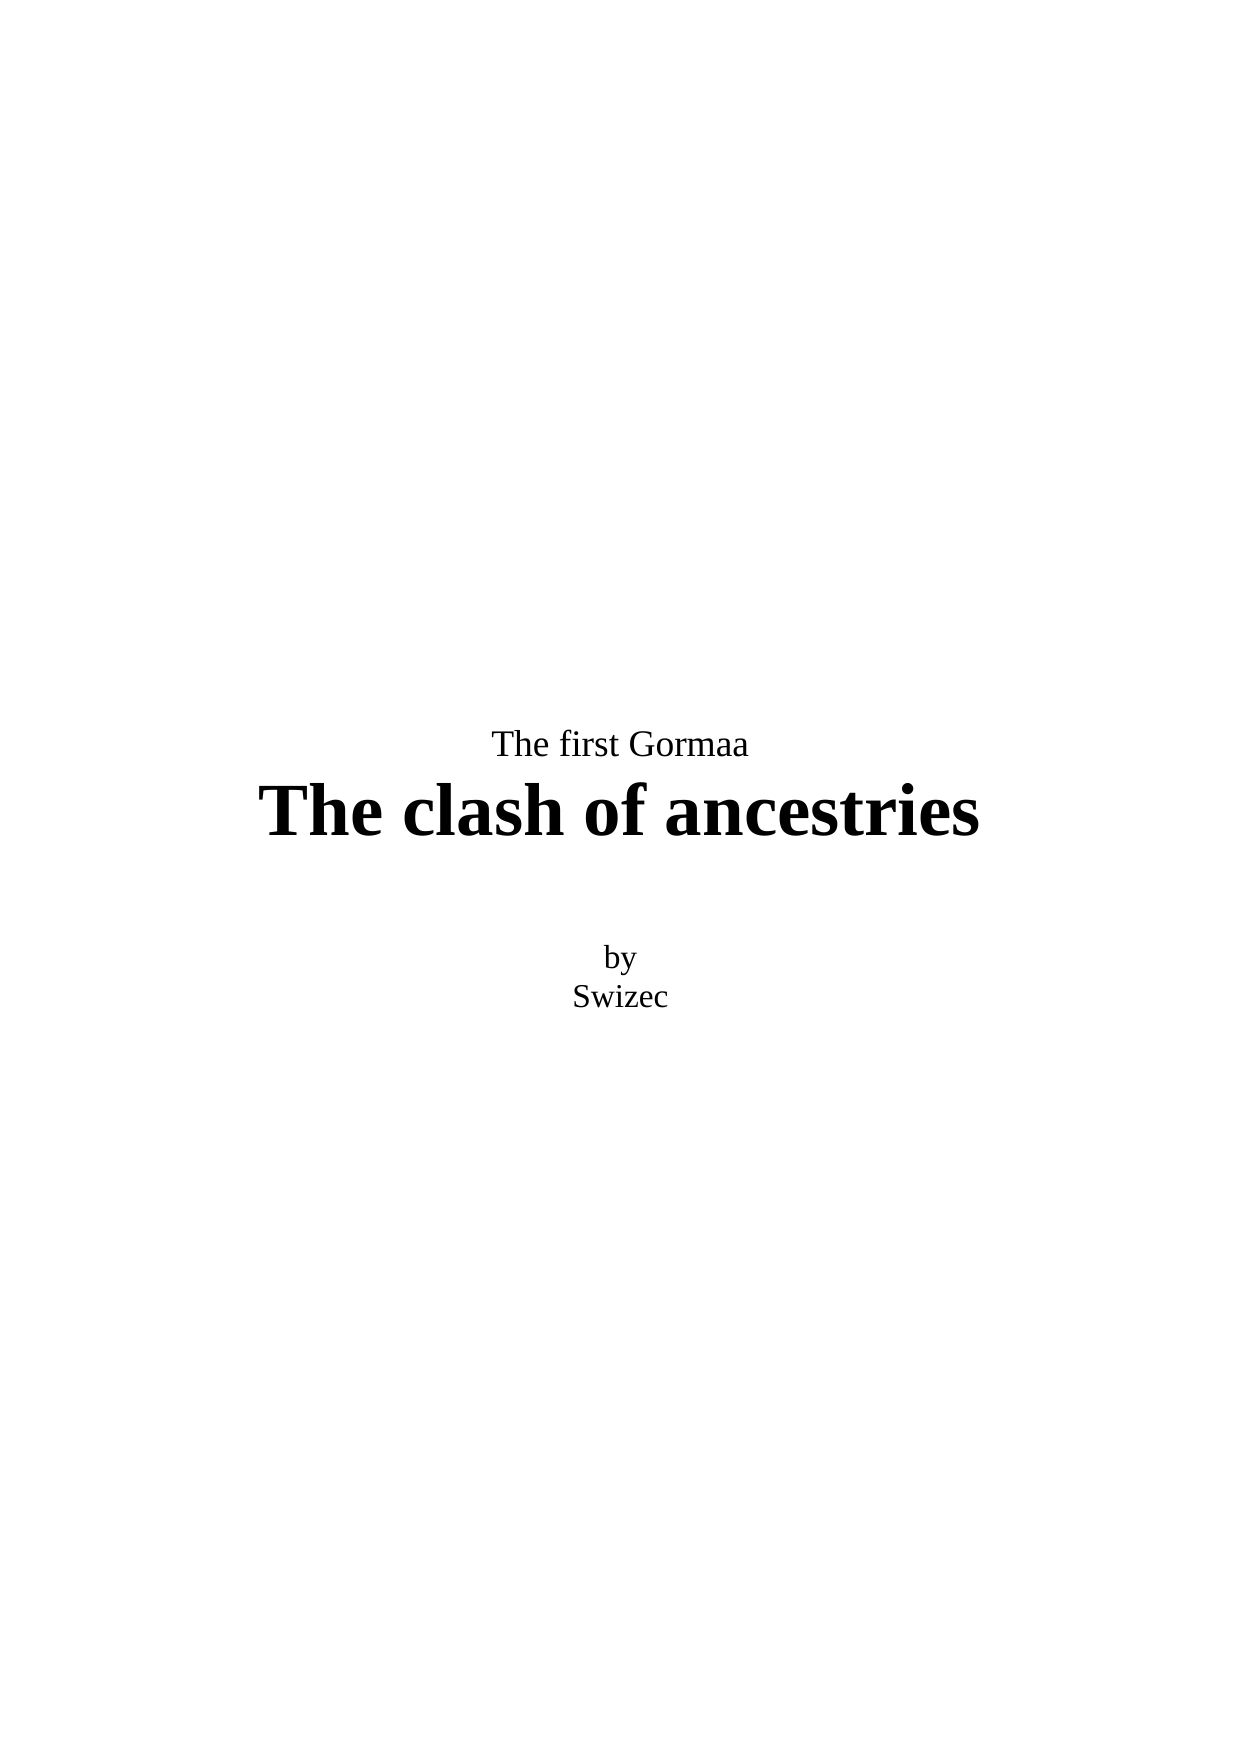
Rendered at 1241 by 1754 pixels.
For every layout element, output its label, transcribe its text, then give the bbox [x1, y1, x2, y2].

text Swizec [118, 976, 1122, 1014]
text by [118, 937, 1122, 976]
text The first Gormaa [118, 722, 1122, 765]
text The clash of ancestries [118, 765, 1122, 851]
